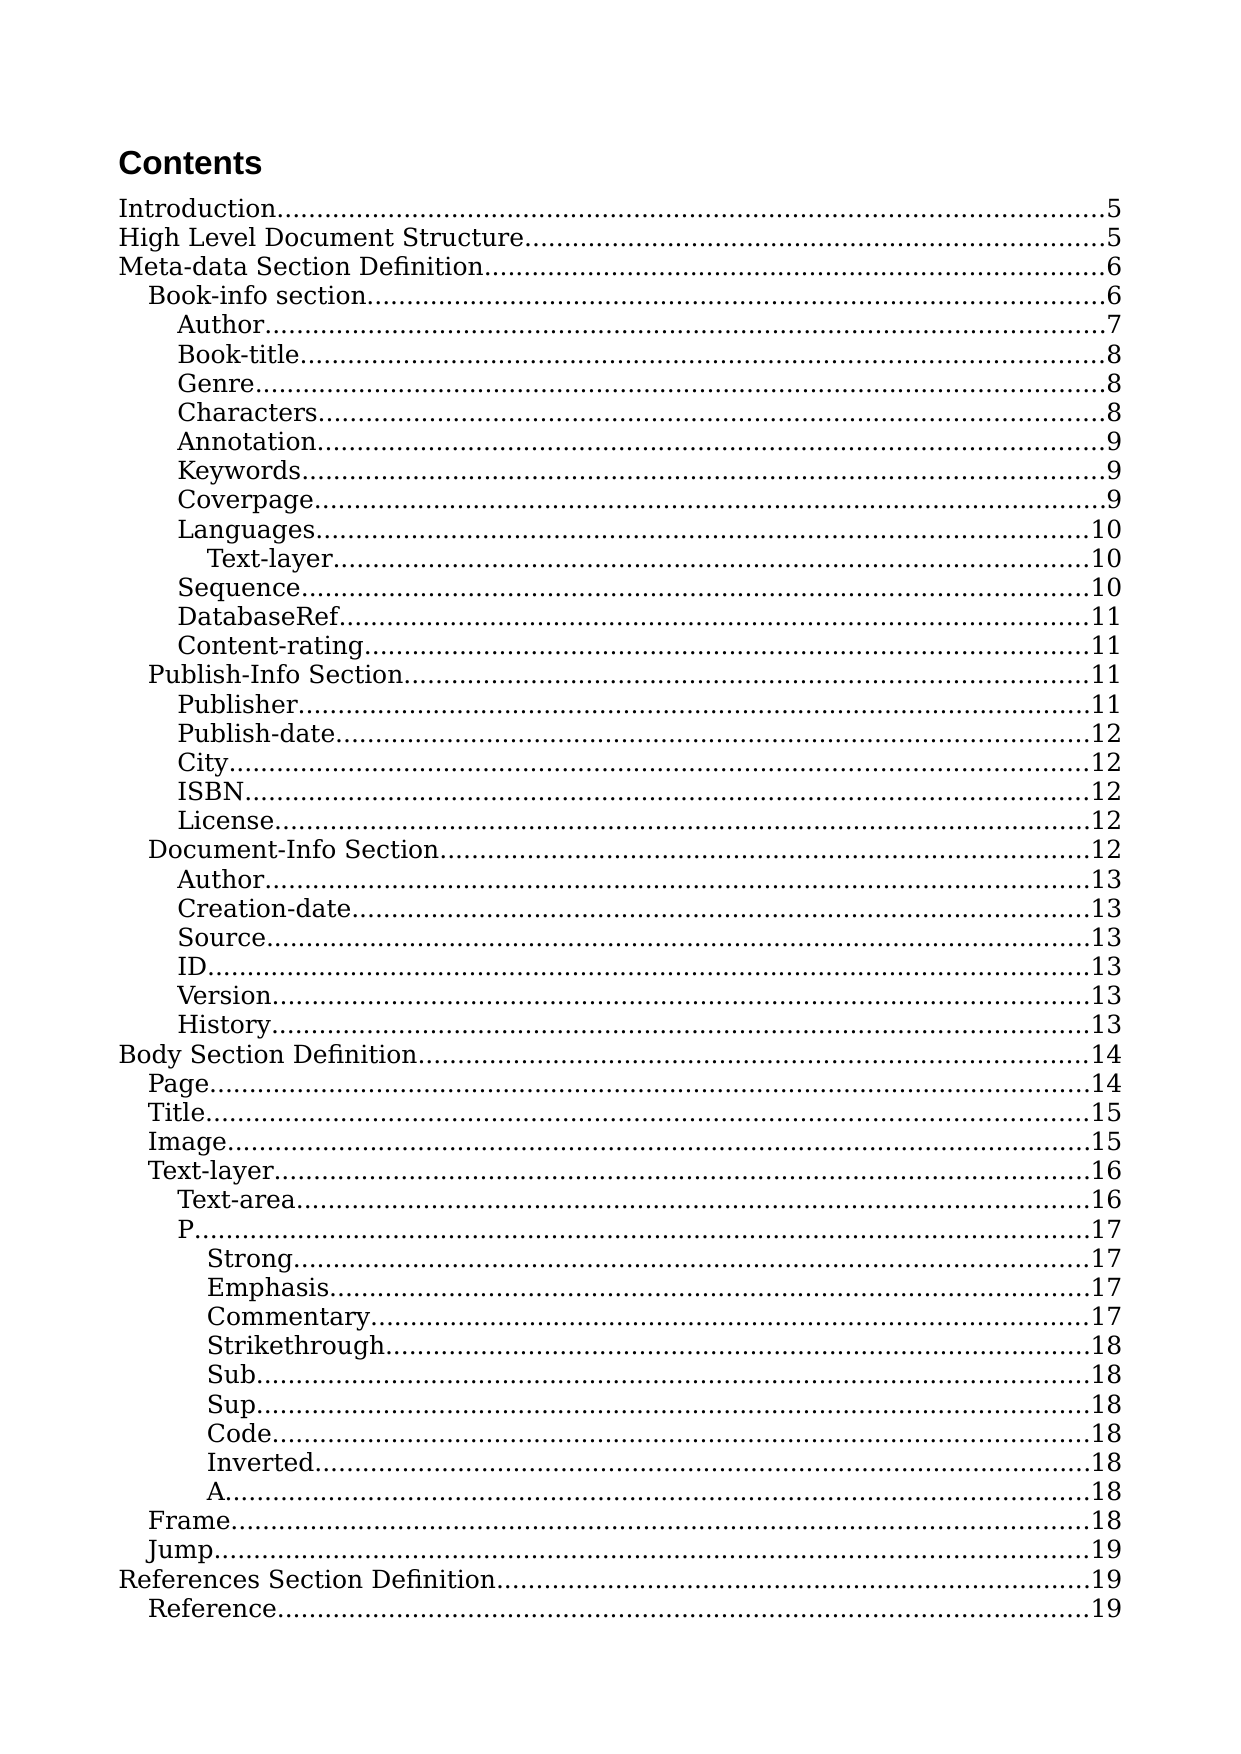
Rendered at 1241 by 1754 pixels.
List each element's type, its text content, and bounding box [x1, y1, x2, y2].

text Source 13 [177, 923, 1122, 952]
text Reference 19 [148, 1594, 1122, 1623]
text References Section Definition 19 [118, 1565, 1122, 1594]
text Introduction 5 [118, 194, 1122, 223]
text Text-area 16 [177, 1186, 1122, 1215]
subtitle Contents [118, 143, 1122, 182]
text P 17 [177, 1215, 1122, 1244]
text License 12 [177, 807, 1122, 836]
text Author 7 [177, 311, 1122, 340]
text Text-layer 16 [148, 1157, 1122, 1186]
text Characters 8 [177, 398, 1122, 427]
text Page 14 [148, 1069, 1122, 1098]
text Emphasis 17 [207, 1273, 1122, 1302]
text History 13 [177, 1011, 1122, 1040]
text Jump 19 [148, 1536, 1122, 1565]
text Document-Info Section 12 [148, 836, 1122, 865]
text City 12 [177, 748, 1122, 777]
text Keywords 9 [177, 457, 1122, 486]
text ISBN 12 [177, 777, 1122, 807]
text Body Section Definition 14 [118, 1040, 1122, 1069]
text Publish-Info Section 11 [148, 661, 1122, 690]
text Publish-date 12 [177, 719, 1122, 748]
text Coverpage 9 [177, 486, 1122, 515]
text Inverted 18 [207, 1448, 1122, 1477]
text Creation-date 13 [177, 894, 1122, 923]
text Languages 10 [177, 515, 1122, 544]
text Strikethrough 18 [207, 1332, 1122, 1361]
text Book-info section 6 [148, 282, 1122, 311]
text Sup 18 [207, 1390, 1122, 1419]
text Commentary 17 [207, 1302, 1122, 1332]
text Annotation 9 [177, 427, 1122, 457]
text Meta-data Section Definition 6 [118, 252, 1122, 282]
text Code 18 [207, 1419, 1122, 1448]
text Image 15 [148, 1127, 1122, 1157]
text Author 13 [177, 865, 1122, 894]
text Frame 18 [148, 1507, 1122, 1536]
text Content-rating 11 [177, 632, 1122, 661]
text Title 15 [148, 1098, 1122, 1127]
text Sub 18 [207, 1361, 1122, 1390]
text Publisher 11 [177, 690, 1122, 719]
text DatabaseRef 11 [177, 602, 1122, 632]
text Text-layer 10 [207, 544, 1122, 573]
text Sequence 10 [177, 573, 1122, 602]
text Version 13 [177, 982, 1122, 1011]
text Strong 17 [207, 1244, 1122, 1273]
text ID 13 [177, 952, 1122, 982]
text A 18 [207, 1477, 1122, 1507]
text Book-title 8 [177, 340, 1122, 369]
text High Level Document Structure 5 [118, 223, 1122, 252]
text Genre 8 [177, 369, 1122, 398]
